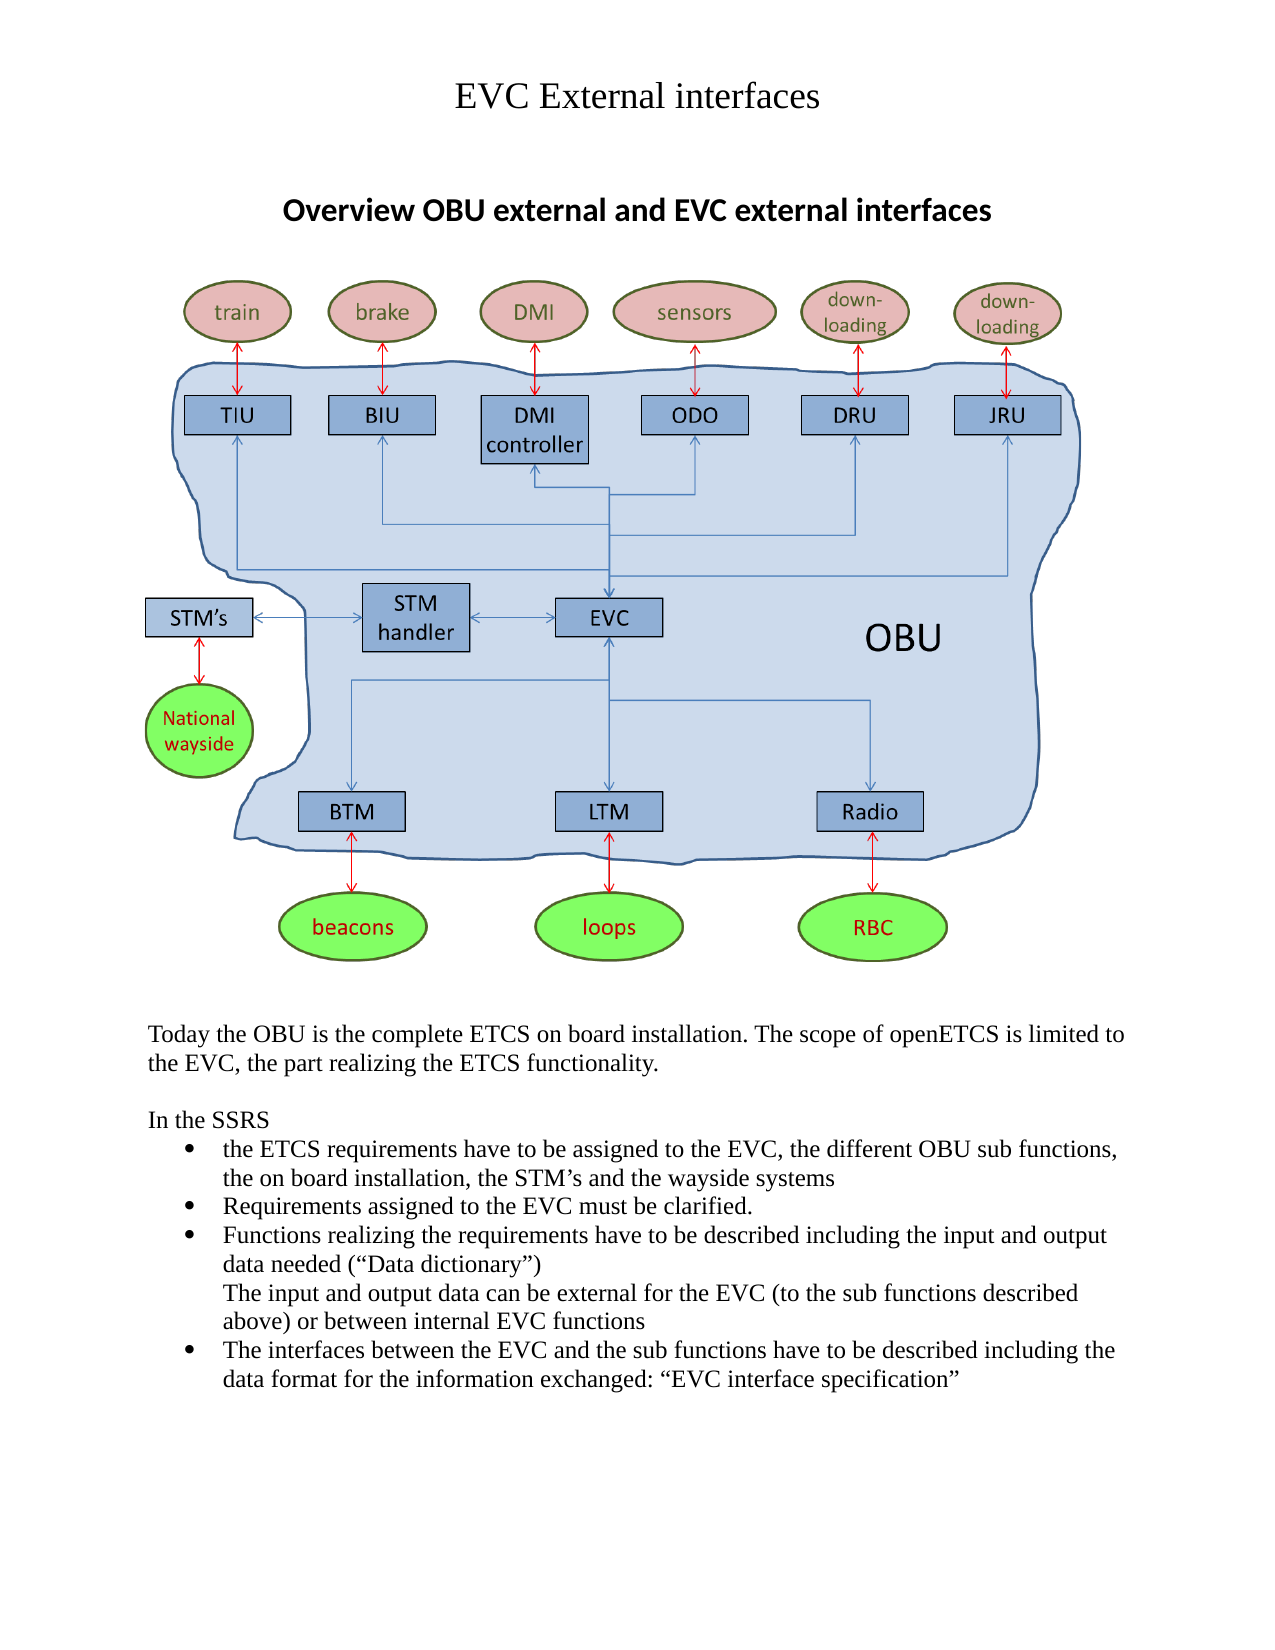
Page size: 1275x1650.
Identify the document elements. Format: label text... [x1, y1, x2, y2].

text Today the OBU is the complete ETCS on board installation. The scope of openETCS is limited to the EVC, the part realizing the ETCS functionality. [148, 1019, 1127, 1076]
picture [144, 279, 1082, 962]
text In the SSRS [148, 1105, 1127, 1134]
list Requirements assigned to the EVC must be clarified. [185, 1191, 1127, 1220]
list The interfaces between the EVC and the sub functions have to be described including the data format for the information exchanged: “EVC interface specification” [185, 1335, 1127, 1393]
list the ETCS requirements have to be assigned to the EVC, the different OBU sub functions, the on board installation, the STM’s and the wayside systems [185, 1134, 1127, 1191]
subtitle Overview OBU external and EVC external interfaces [148, 189, 1127, 229]
list Functions realizing the requirements have to be described including the input and output data needed (“Data dictionary”) The input and output data can be external for the EVC (to the sub functions described above) or between internal EVC functions [185, 1220, 1127, 1335]
